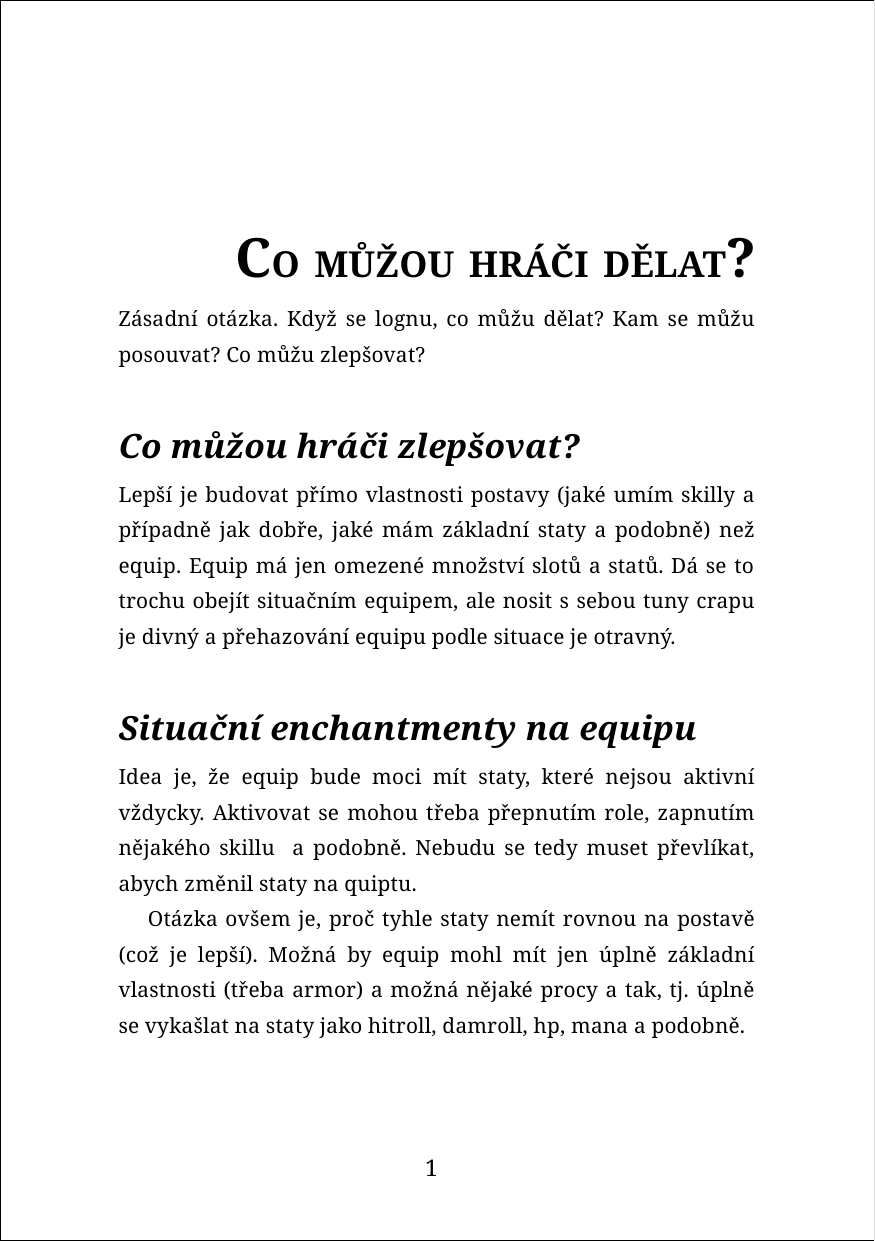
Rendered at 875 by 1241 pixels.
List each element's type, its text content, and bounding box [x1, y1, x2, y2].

subtitle Situační enchantmenty na equipu [118, 705, 756, 750]
subtitle Co můžou hráči dělat? [118, 219, 756, 293]
subtitle Co můžou hráči zlepšovat? [118, 423, 756, 468]
text Zásadní otázka. Když se lognu, co můžu dělat? Kam se můžu posouvat? Co můžu zlepšovat? [118, 304, 756, 368]
text Lepší je budovat přímo vlastnosti postavy (jaké umím skilly a případně jak dobře, jaké mám základní staty a podobně) než equip. Equip má jen omezené množství slotů a statů. Dá se to trochu obejít situačním equipem, ale nosit s sebou tuny crapu je divný a přehazování equipu podle situace je otravný. [118, 480, 756, 651]
text Idea je, že equip bude moci mít staty, které nejsou aktivní vždycky. Aktivovat se mohou třeba přepnutím role, zapnutím nějakého skillu a podobně. Nebudu se tedy muset převlíkat, abych změnil staty na quiptu. Otázka ovšem je, proč tyhle staty nemít rovnou na postavě (což je lepší). Možná by equip mohl mít jen úplně základní vlastnosti (třeba armor) a možná nějaké procy a tak, tj. úplně se vykašlat na staty jako hitroll, damroll, hp, mana a podobně. [118, 762, 756, 1039]
